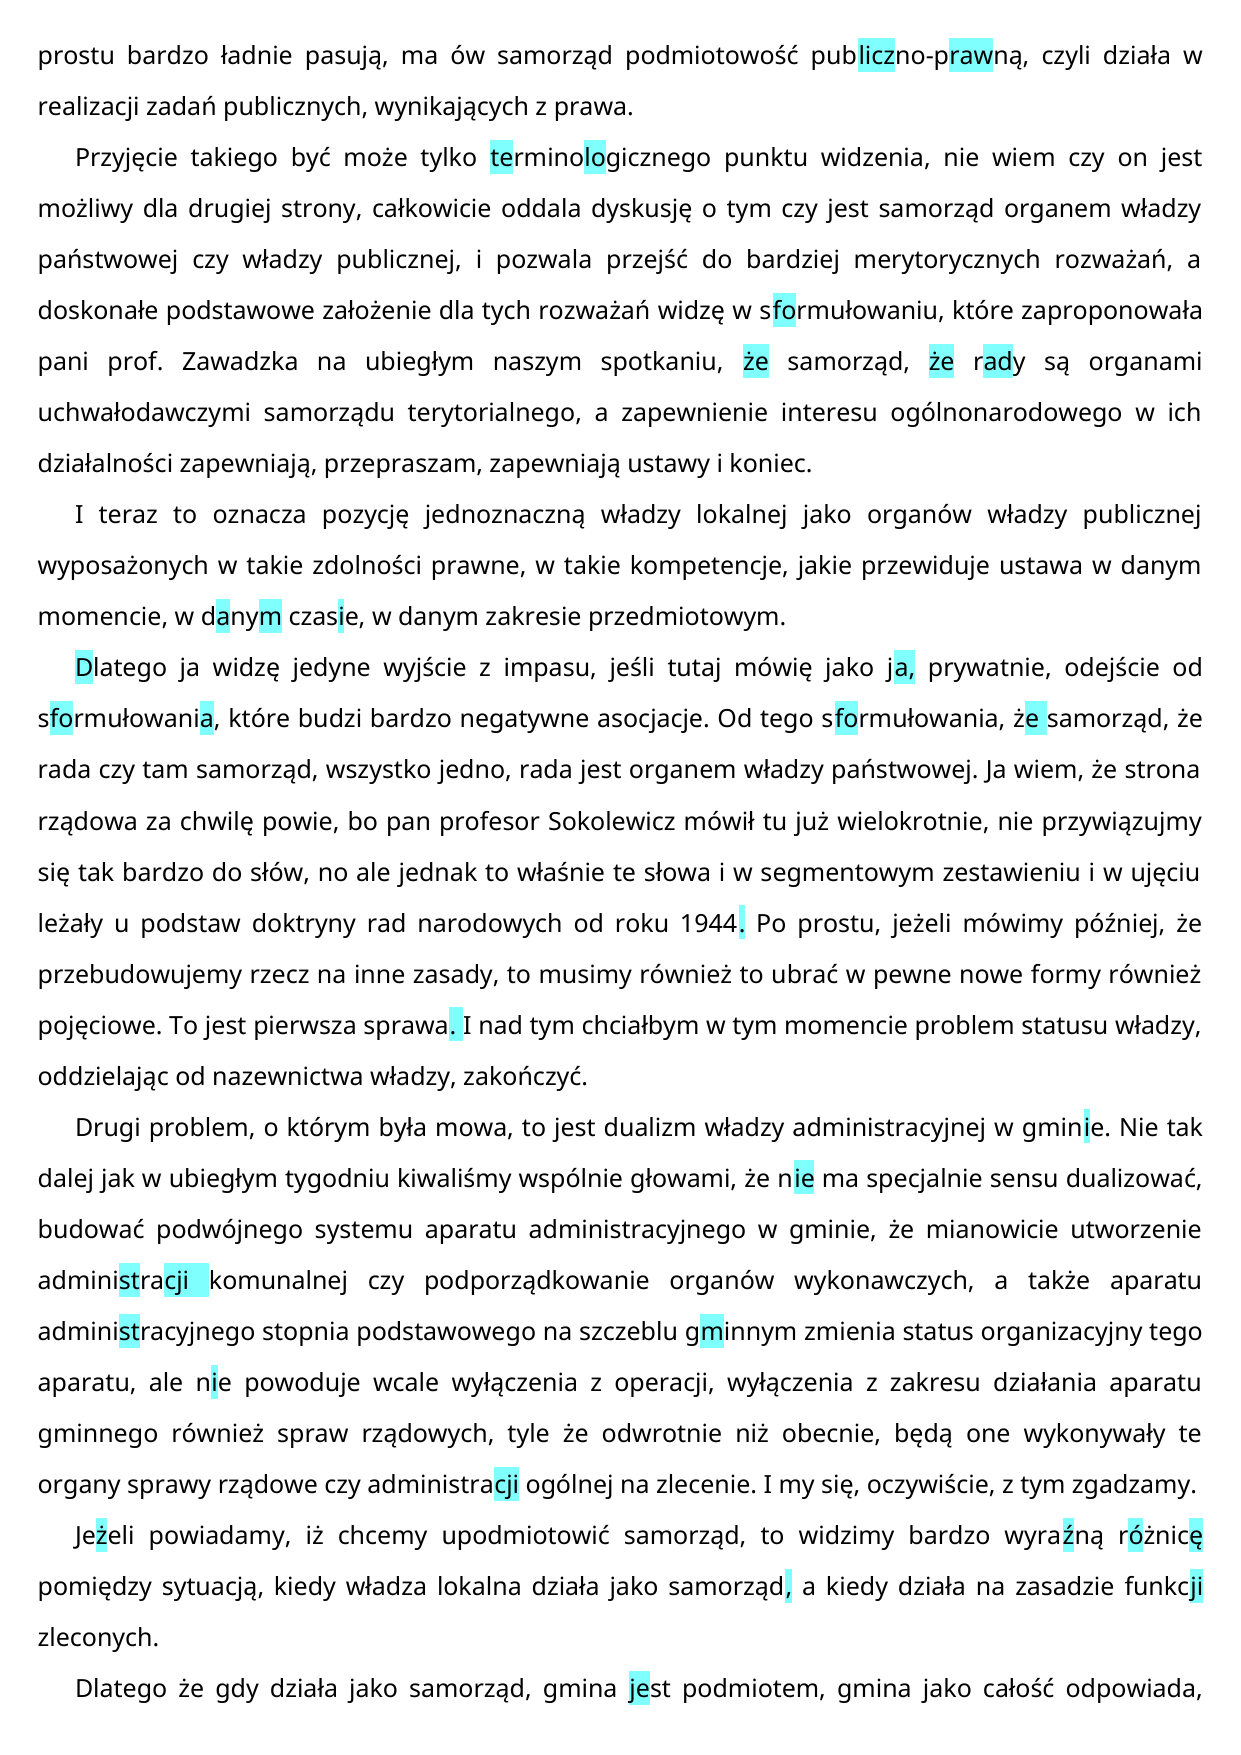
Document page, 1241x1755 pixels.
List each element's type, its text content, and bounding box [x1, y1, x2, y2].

text Dlatego że gdy działa jako samorząd, gmina jest podmiotem, gmina jako całość odpowiada, [37, 1671, 1203, 1705]
text I teraz to oznacza pozycję jednoznaczną władzy lokalnej jako organów władzy publicznej wyposażonych w takie zdolności prawne, w takie kompetencje, jakie przewiduje ustawa w danym momencie, w danym czasie, w danym zakresie przedmiotowym. [37, 497, 1203, 633]
text prostu bardzo ładnie pasują, ma ów samorząd podmiotowość publiczno-prawną, czyli działa w realizacji zadań publicznych, wynikających z prawa. [37, 37, 1203, 123]
text Przyjęcie takiego być może tylko terminologicznego punktu widzenia, nie wiem czy on jest możliwy dla drugiej strony, całkowicie oddala dyskusję o tym czy jest samorząd organem władzy państwowej czy władzy publicznej, i pozwala przejść do bardziej merytorycznych rozważań, a doskonałe podstawowe założenie dla tych rozważań widzę w sformułowaniu, które zaproponowała pani prof. Zawadzka na ubiegłym naszym spotkaniu, że samorząd, że rady są organami uchwałodawczymi samorządu terytorialnego, a zapewnienie interesu ogólnonarodowego w ich działalności zapewniają, przepraszam, zapewniają ustawy i koniec. [37, 139, 1203, 480]
text Drugi problem, o którym była mowa, to jest dualizm władzy administracyjnej w gminie. Nie tak dalej jak w ubiegłym tygodniu kiwaliśmy wspólnie głowami, że nie ma specjalnie sensu dualizować, budować podwójnego systemu aparatu administracyjnego w gminie, że mianowicie utworzenie administracji komunalnej czy podporządkowanie organów wykonawczych, a także aparatu administracyjnego stopnia podstawowego na szczeblu gminnym zmienia status organizacyjny tego aparatu, ale nie powoduje wcale wyłączenia z operacji, wyłączenia z zakresu działania aparatu gminnego również spraw rządowych, tyle że odwrotnie niż obecnie, będą one wykonywały te organy sprawy rządowe czy administracji ogólnej na zlecenie. I my się, oczywiście, z tym zgadzamy. [37, 1109, 1203, 1501]
text Dlatego ja widzę jedyne wyjście z impasu, jeśli tutaj mówię jako ja, prywatnie, odejście od sformułowania, które budzi bardzo negatywne asocjacje. Od tego sformułowania, że samorząd, że rada czy tam samorząd, wszystko jedno, rada jest organem władzy państwowej. Ja wiem, że strona rządowa za chwilę powie, bo pan profesor Sokolewicz mówił tu już wielokrotnie, nie przywiązujmy się tak bardzo do słów, no ale jednak to właśnie te słowa i w segmentowym zestawieniu i w ujęciu leżały u podstaw doktryny rad narodowych od roku 1944. Po prostu, jeżeli mówimy później, że przebudowujemy rzecz na inne zasady, to musimy również to ubrać w pewne nowe formy również pojęciowe. To jest pierwsza sprawa. I nad tym chciałbym w tym momencie problem statusu władzy, oddzielając od nazewnictwa władzy, zakończyć. [37, 650, 1203, 1092]
text Jeżeli powiadamy, iż chcemy upodmiotowić samorząd, to widzimy bardzo wyraźną różnicę pomiędzy sytuacją, kiedy władza lokalna działa jako samorząd, a kiedy działa na zasadzie funkcji zleconych. [37, 1518, 1203, 1654]
